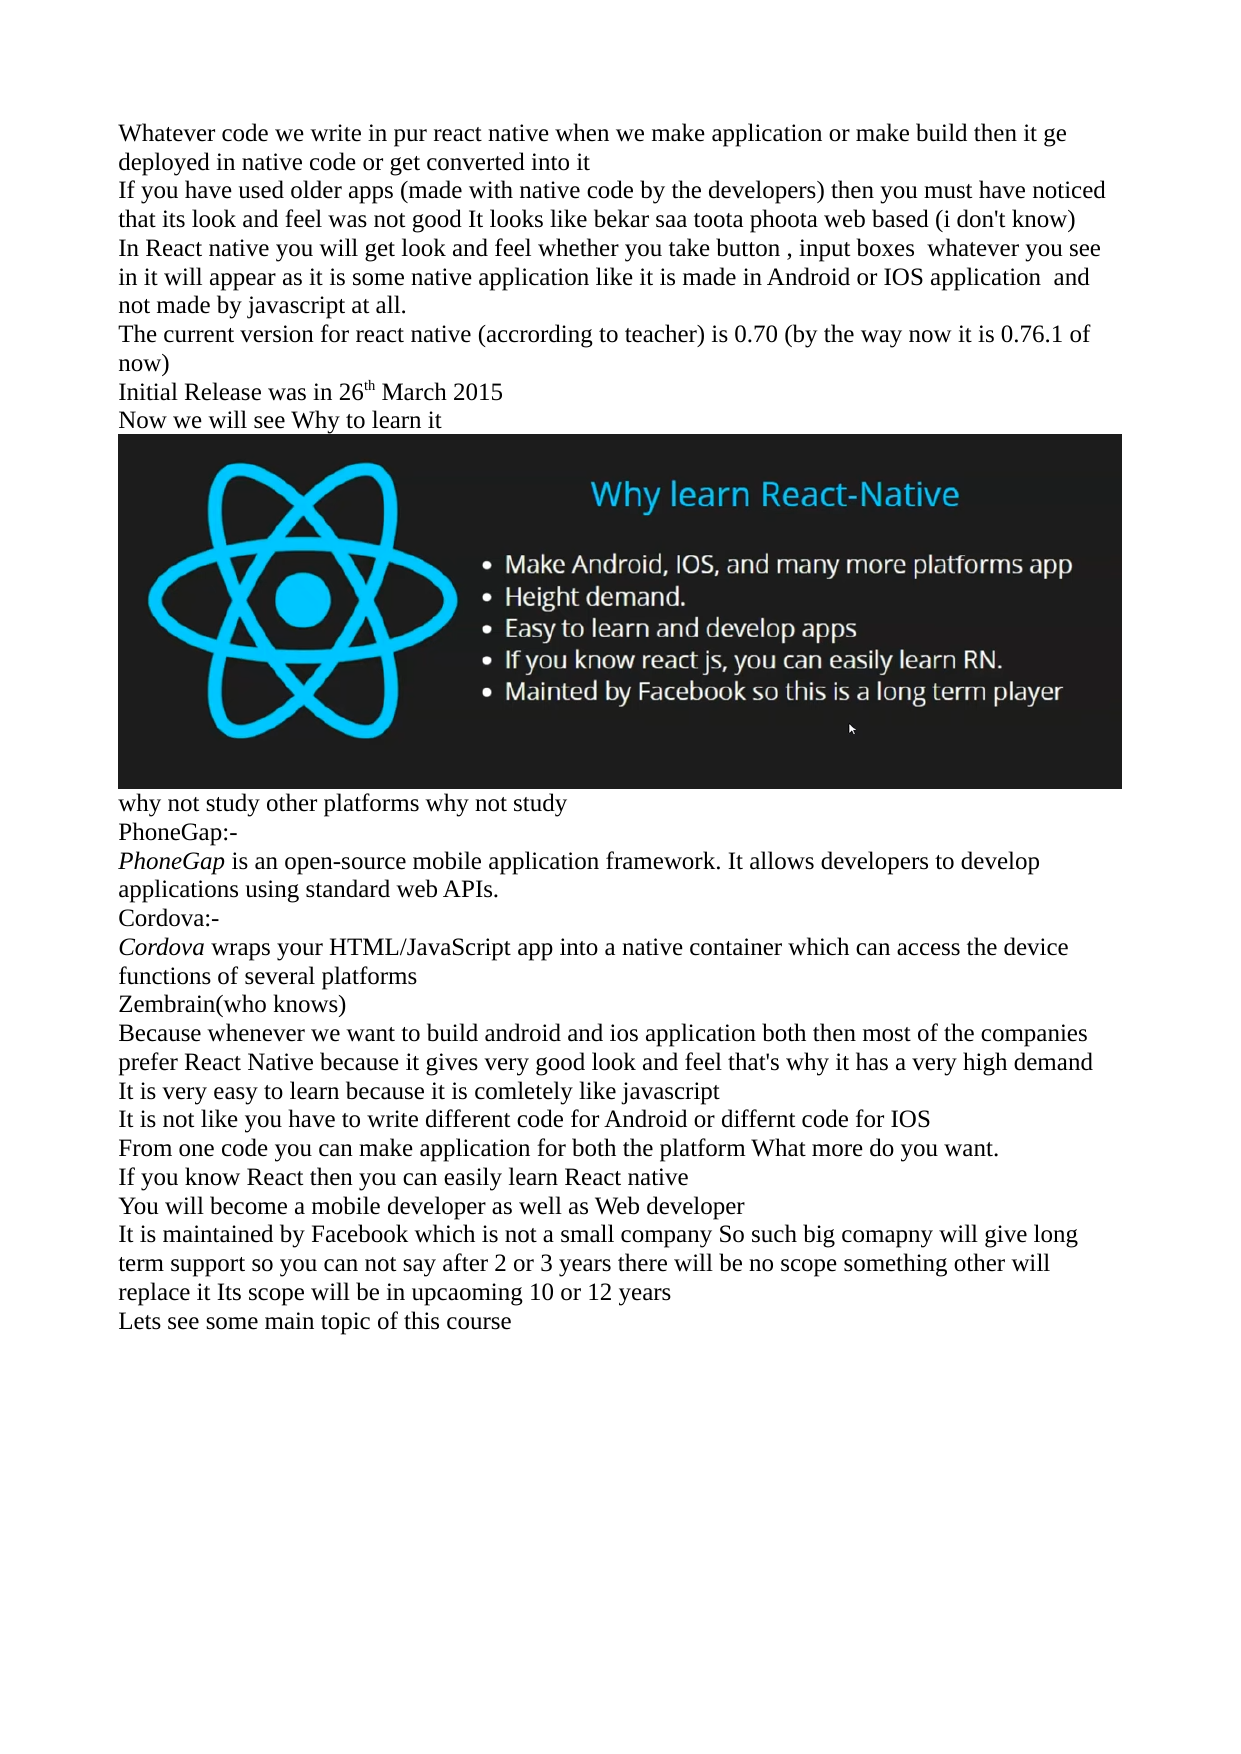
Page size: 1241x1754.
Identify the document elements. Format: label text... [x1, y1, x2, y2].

text PhoneGap:- [118, 817, 1122, 846]
text Whatever code we write in pur react native when we make application or make build then it ge deployed in native code or get converted into it [118, 118, 1122, 176]
text why not study other platforms why not study [118, 789, 1122, 817]
text Initial Release was in 26th March 2015 [118, 377, 1122, 406]
text If you know React then you can easily learn React native [118, 1162, 1122, 1191]
text From one code you can make application for both the platform What more do you want. [118, 1133, 1122, 1162]
text Now we will see Why to learn it [118, 406, 1122, 434]
text In React native you will get look and feel whether you take button , input boxes whatever you see in it will appear as it is some native application like it is made in Android or IOS application and not made by javascript at all. [118, 233, 1122, 319]
text Cordova wraps your HTML/JavaScript app into a native container which can access the device functions of several platforms [118, 932, 1122, 989]
text The current version for react native (accrording to teacher) is 0.70 (by the way now it is 0.76.1 of now) [118, 319, 1122, 377]
text PhoneGap is an open-source mobile application framework. It allows developers to develop applications using standard web APIs. [118, 846, 1122, 903]
text It is very easy to learn because it is comletely like javascript [118, 1076, 1122, 1104]
text Lets see some main topic of this course [118, 1306, 1122, 1334]
text It is not like you have to write different code for Android or differnt code for IOS [118, 1104, 1122, 1133]
text You will become a mobile developer as well as Web developer [118, 1191, 1122, 1219]
picture [118, 434, 1122, 789]
text If you have used older apps (made with native code by the developers) then you must have noticed that its look and feel was not good It looks like bekar saa toota phoota web based (i don't know) [118, 176, 1122, 233]
text It is maintained by Facebook which is not a small company So such big comapny will give long term support so you can not say after 2 or 3 years there will be no scope something other will replace it Its scope will be in upcaoming 10 or 12 years [118, 1219, 1122, 1306]
text Zembrain(who knows) [118, 989, 1122, 1018]
text Because whenever we want to build android and ios application both then most of the companies prefer React Native because it gives very good look and feel that's why it has a very high demand [118, 1018, 1122, 1076]
text Cordova:- [118, 903, 1122, 932]
